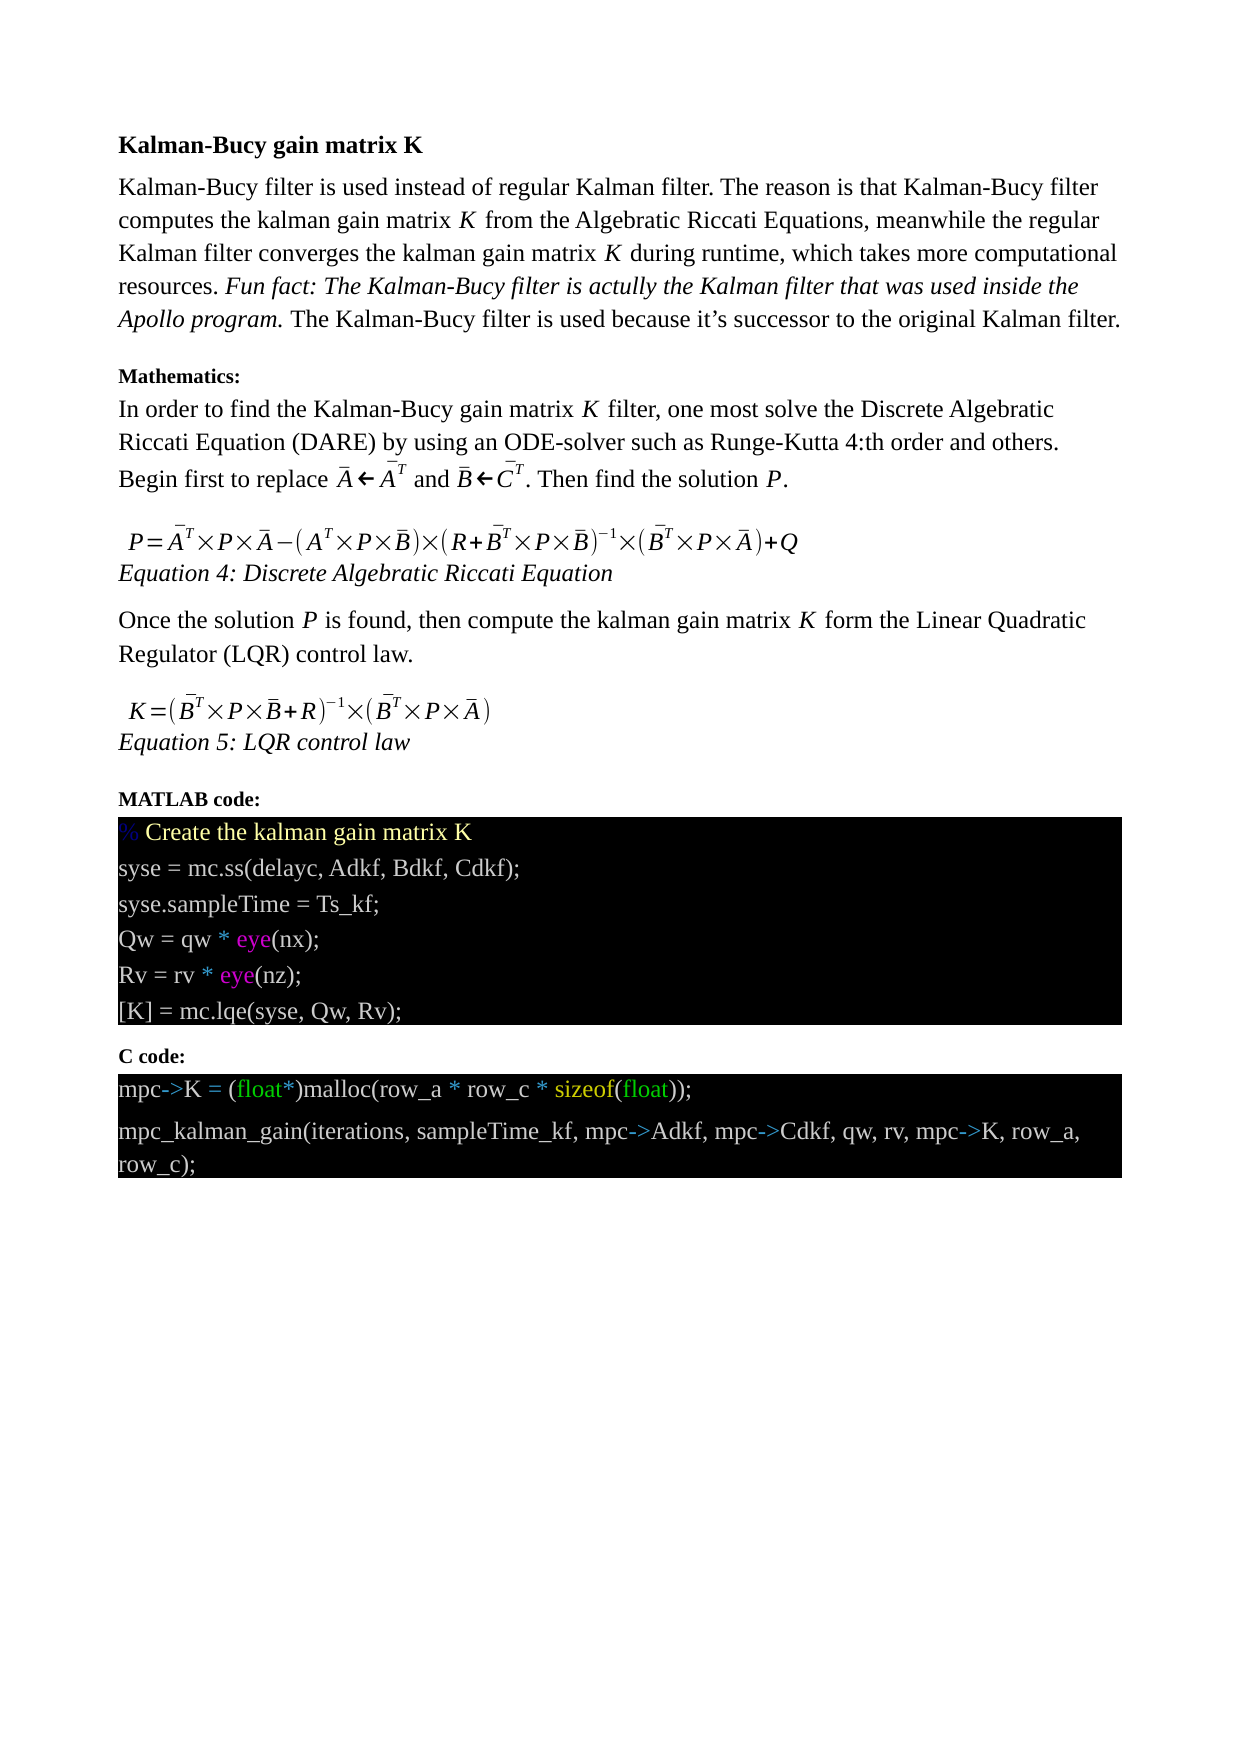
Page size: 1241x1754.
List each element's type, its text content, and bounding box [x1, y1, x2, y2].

text Equation 4: Discrete Algebratic Riccati Equation [118, 524, 808, 587]
subtitle Kalman-Bucy gain matrix K [118, 131, 1122, 159]
text Rv = rv * eye(nz); [118, 960, 1122, 989]
text mpc->K = (float*)malloc(row_a * row_c * sizeof(float)); [118, 1074, 1122, 1103]
text In order to find the Kalman-Bucy gain matrix filter, one most solve the Discrete Algebratic Riccati Equation (DARE) by using an ODE-solver such as Runge-Kutta 4:th order and others. Begin first to replace and . Then find the solution . [118, 394, 1122, 493]
subtitle Mathematics: [118, 364, 1122, 388]
text % Create the kalman gain matrix K [118, 817, 1122, 846]
text syse.sampleTime = Ts_kf; [118, 889, 1122, 917]
text mpc_kalman_gain(iterations, sampleTime_kf, mpc->Adkf, mpc->Cdkf, qw, rv, mpc->K, row_a, row_c); [118, 1116, 1122, 1178]
text syse = mc.ss(delayc, Adkf, Bdkf, Cdkf); [118, 853, 1122, 882]
text Equation 5: LQR control law [118, 693, 500, 756]
subtitle C code: [118, 1044, 1122, 1068]
text Qw = qw * eye(nx); [118, 924, 1122, 953]
text Kalman-Bucy filter is used instead of regular Kalman filter. The reason is that Kalman-Bucy filter computes the kalman gain matrix from the Algebratic Riccati Equations, meanwhile the regular Kalman filter converges the kalman gain matrix during runtime, which takes more computational resources. Fun fact: The Kalman-Bucy filter is actully the Kalman filter that was used inside the Apollo program. The Kalman-Bucy filter is used because it’s successor to the original Kalman filter. [118, 172, 1122, 333]
subtitle MATLAB code: [118, 787, 1122, 811]
text Once the solution is found, then compute the kalman gain matrix form the Linear Quadratic Regulator (LQR) control law. [118, 606, 1122, 667]
text [K] = mc.lqe(syse, Qw, Rv); [118, 996, 1122, 1025]
